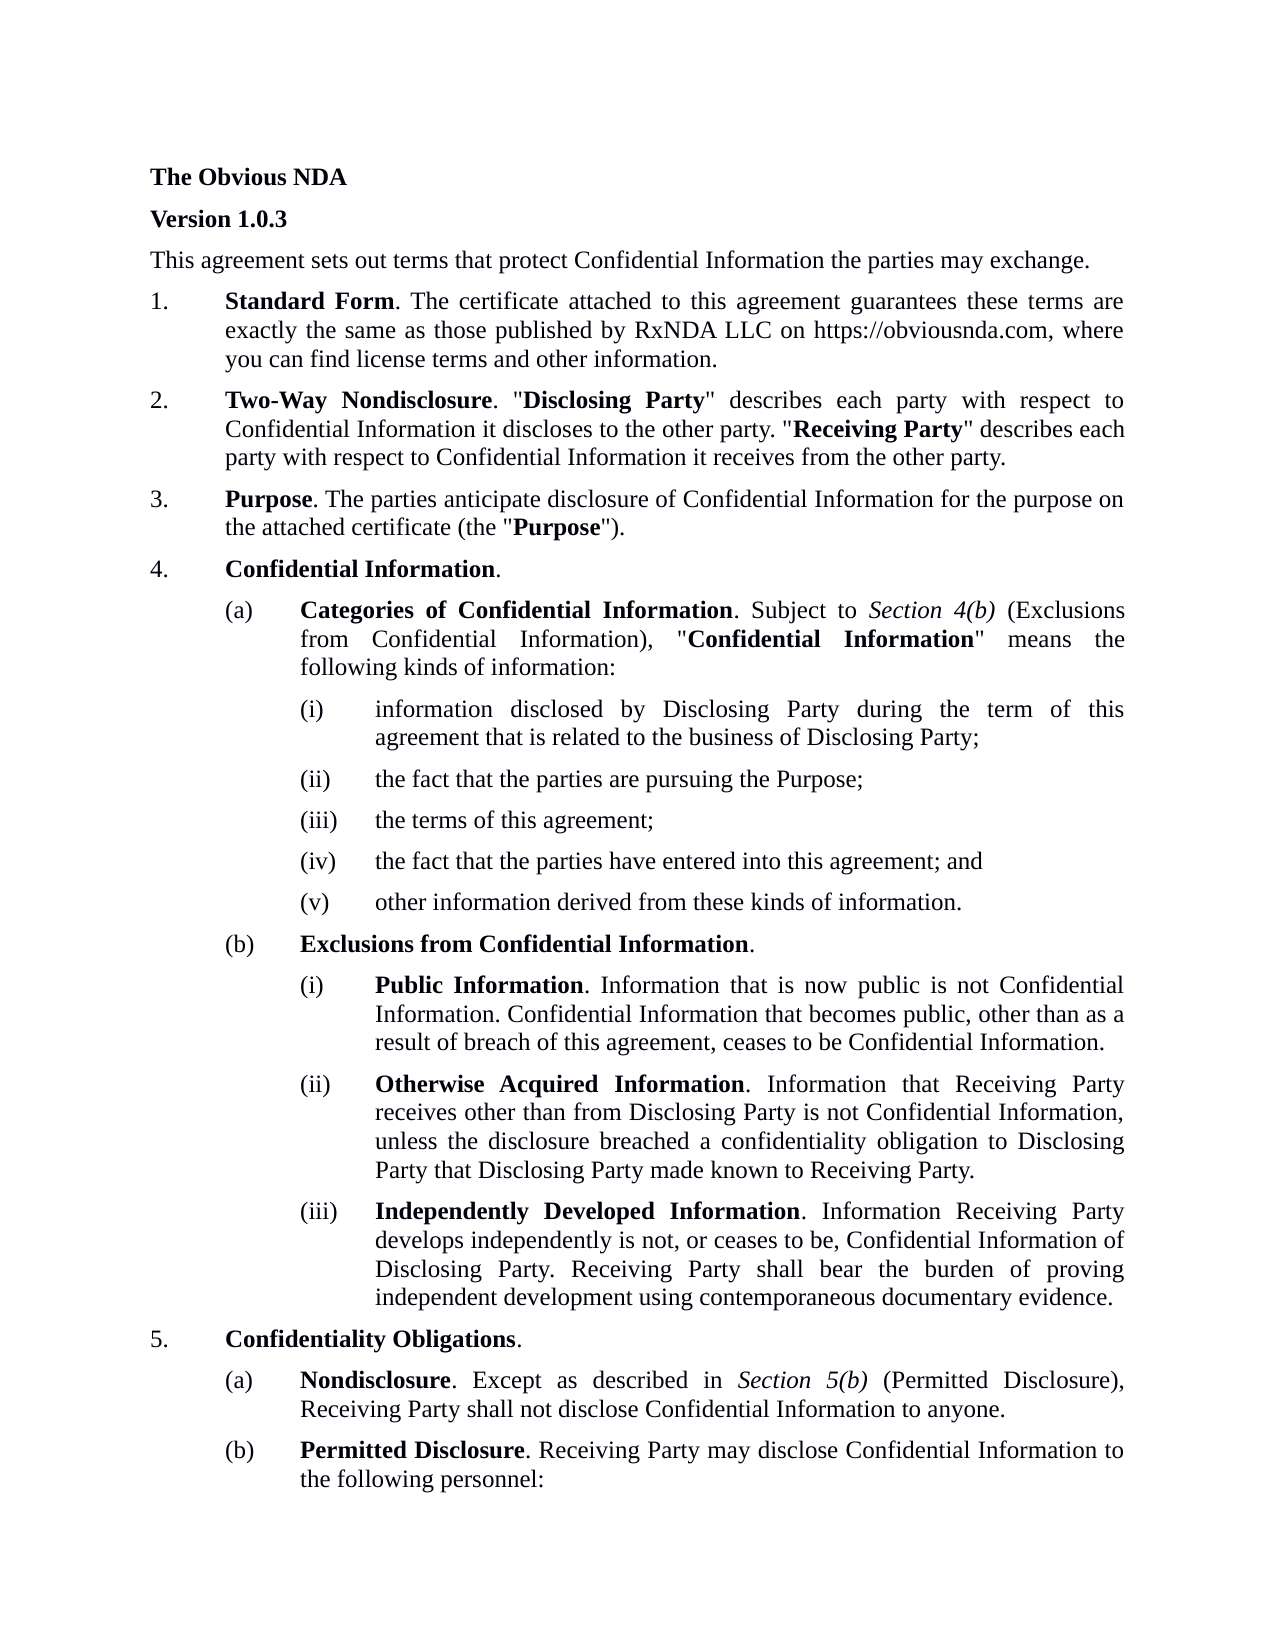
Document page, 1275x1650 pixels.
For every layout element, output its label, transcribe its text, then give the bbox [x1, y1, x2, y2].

text (i) information disclosed by Disclosing Party during the term of this agreement that is related to the business of Disclosing Party; [300, 694, 1125, 751]
text (ii) Otherwise Acquired Information. Information that Receiving Party receives other than from Disclosing Party is not Confidential Information, unless the disclosure breached a confidentiality obligation to Disclosing Party that Disclosing Party made known to Receiving Party. [300, 1069, 1125, 1184]
text The Obvious NDA [150, 162, 1125, 191]
text 1. Standard Form. The certificate attached to this agreement guarantees these terms are exactly the same as those published by RxNDA LLC on https://obviousnda.com, where you can find license terms and other information. [150, 286, 1125, 372]
text (b) Exclusions from Confidential Information. [225, 929, 1125, 957]
text 2. Two-Way Nondisclosure. "Disclosing Party" describes each party with respect to Confidential Information it discloses to the other party. "Receiving Party" describes each party with respect to Confidential Information it receives from the other party. [150, 385, 1125, 471]
text This agreement sets out terms that protect Confidential Information the parties may exchange. [150, 245, 1125, 274]
text (b) Permitted Disclosure. Receiving Party may disclose Confidential Information to the following personnel: [225, 1435, 1125, 1492]
text (a) Nondisclosure. Except as described in Section 5(b) (Permitted Disclosure), Receiving Party shall not disclose Confidential Information to anyone. [225, 1365, 1125, 1422]
text 3. Purpose. The parties anticipate disclosure of Confidential Information for the purpose on the attached certificate (the "Purpose"). [150, 484, 1125, 541]
text (a) Categories of Confidential Information. Subject to Section 4(b) (Exclusions from Confidential Information), "Confidential Information" means the following kinds of information: [225, 595, 1125, 681]
text 4. Confidential Information. [150, 554, 1125, 582]
text (iii) the terms of this agreement; [300, 805, 1125, 834]
text (v) other information derived from these kinds of information. [300, 887, 1125, 916]
text (iv) the fact that the parties have entered into this agreement; and [300, 846, 1125, 875]
text (ii) the fact that the parties are pursuing the Purpose; [300, 764, 1125, 792]
text (i) Public Information. Information that is now public is not Confidential Information. Confidential Information that becomes public, other than as a result of breach of this agreement, ceases to be Confidential Information. [300, 970, 1125, 1056]
text 5. Confidentiality Obligations. [150, 1324, 1125, 1352]
text Version 1.0.3 [150, 204, 1125, 232]
text (iii) Independently Developed Information. Information Receiving Party develops independently is not, or ceases to be, Confidential Information of Disclosing Party. Receiving Party shall bear the burden of proving independent development using contemporaneous documentary evidence. [300, 1196, 1125, 1311]
